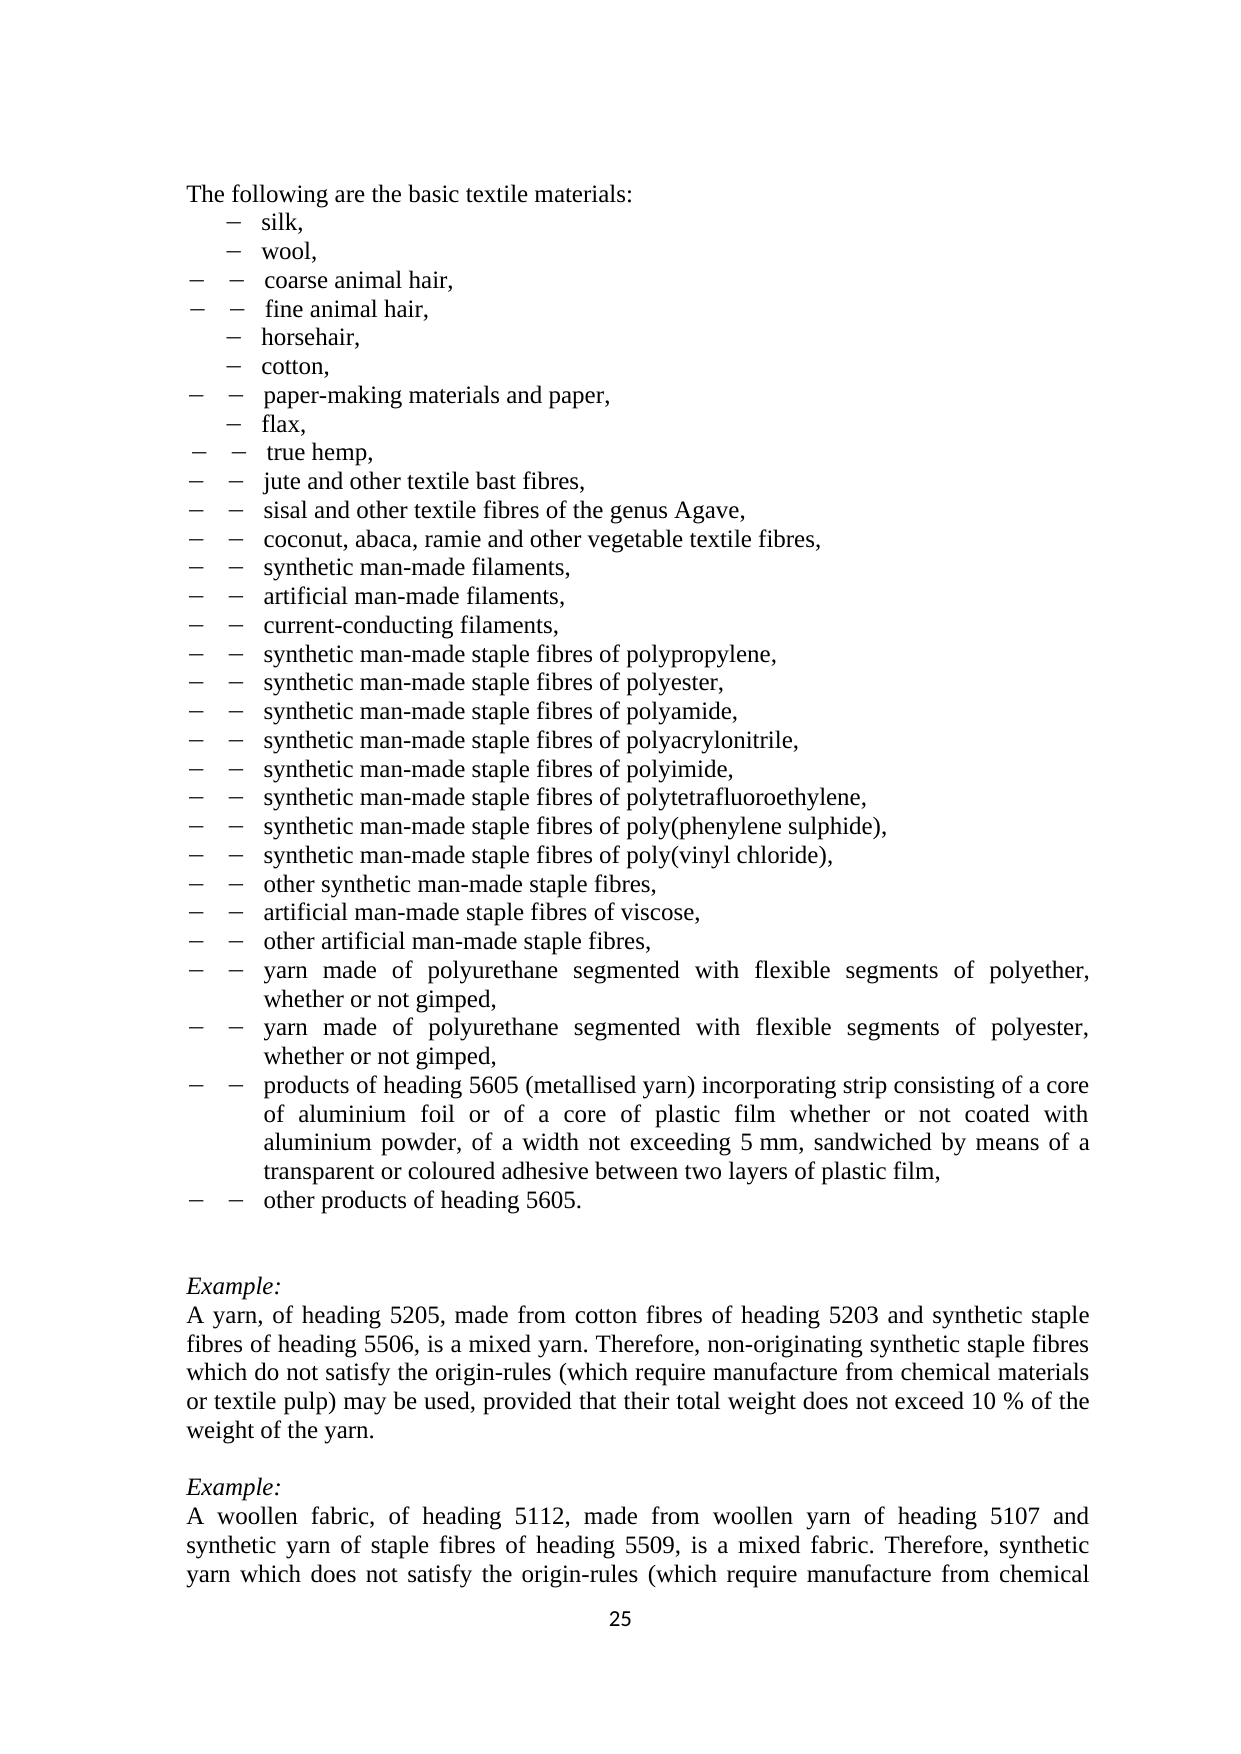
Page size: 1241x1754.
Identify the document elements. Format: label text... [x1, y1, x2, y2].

table_header synthetic man-made staple fibres of polytetrafluoroethylene, [188, 783, 1090, 811]
table_header synthetic man-made staple fibres of poly(phenylene sulphide), [188, 811, 1090, 840]
table_header Example: A yarn, of heading 5205, made from cotton fibres of heading 5203 and synthetic staple fibres of heading 5506, is a mixed yarn. Therefore, non-originating synthetic staple fibres which do not satisfy the origin-rules (which require manufacture from chemical materials or textile pulp) may be used, provided that their total weight does not exceed 10 % of the weight of the yarn. Example: A woollen fabric, of heading 5112, made from woollen yarn of heading 5107 and synthetic yarn of staple fibres of heading 5509, is a mixed fabric. Therefore, synthetic yarn which does not satisfy the origin-rules (which require manufacture from chemical [186, 1271, 1090, 1587]
table_header current-conducting filaments, [188, 610, 1090, 639]
table_header yarn made of polyurethane segmented with flexible segments of polyester, whether or not gimped, [188, 1013, 1090, 1070]
table_header artificial man-made staple fibres of viscose, [188, 898, 1090, 926]
table_header synthetic man-made staple fibres of polyimide, [188, 754, 1090, 782]
table_header other products of heading 5605. [188, 1185, 1090, 1271]
table_header synthetic man-made staple fibres of polypropylene, [188, 639, 1090, 667]
table_header synthetic man-made filaments, [188, 553, 1090, 581]
table_header [186, 294, 1090, 380]
table_header [150, 150, 186, 1587]
table_header cotton, [186, 351, 1081, 380]
table_header fine animal hair, [190, 294, 1090, 322]
table_header ­silk, [186, 208, 1072, 236]
table_header synthetic man-made staple fibres of poly(vinyl chloride), [188, 840, 1090, 869]
table_header [186, 438, 191, 466]
table_header sisal and other textile fibres of the genus Agave, [188, 495, 1090, 524]
table_header horsehair, [186, 323, 1081, 351]
table_header The following are the basic textile materials: [186, 150, 1090, 265]
table_header products of heading 5605 (metallised yarn) incorporating strip consisting of a core of aluminium foil or of a core of plastic film whether or not coated with aluminium powder, of a width not exceeding 5 mm, sandwiched by means of a transparent or coloured adhesive between two layers of plastic film, [188, 1070, 1090, 1185]
table_header other artificial man-made staple fibres, [188, 926, 1090, 955]
table_header true hemp, [191, 438, 1090, 466]
table_header artificial man-made filaments, [188, 581, 1090, 610]
table_header other synthetic man-made staple fibres, [188, 869, 1090, 897]
table_header flax, [186, 409, 1077, 437]
table_header jute and other textile bast fibres, [188, 466, 1090, 495]
table_header wool, [186, 236, 1081, 265]
table_header coarse animal hair, [189, 265, 1090, 294]
table_header synthetic man-made staple fibres of polyacrylonitrile, [188, 725, 1090, 754]
table_header synthetic man-made staple fibres of polyamide, [188, 696, 1090, 725]
table_header coconut, abaca, ramie and other vegetable textile fibres, [188, 524, 1090, 552]
table_header paper-making materials and paper, [188, 380, 1090, 409]
table_header yarn made of polyurethane segmented with flexible segments of polyether, whether or not gimped, [188, 955, 1090, 1012]
table_header synthetic man-made staple fibres of polyester, [188, 668, 1090, 696]
